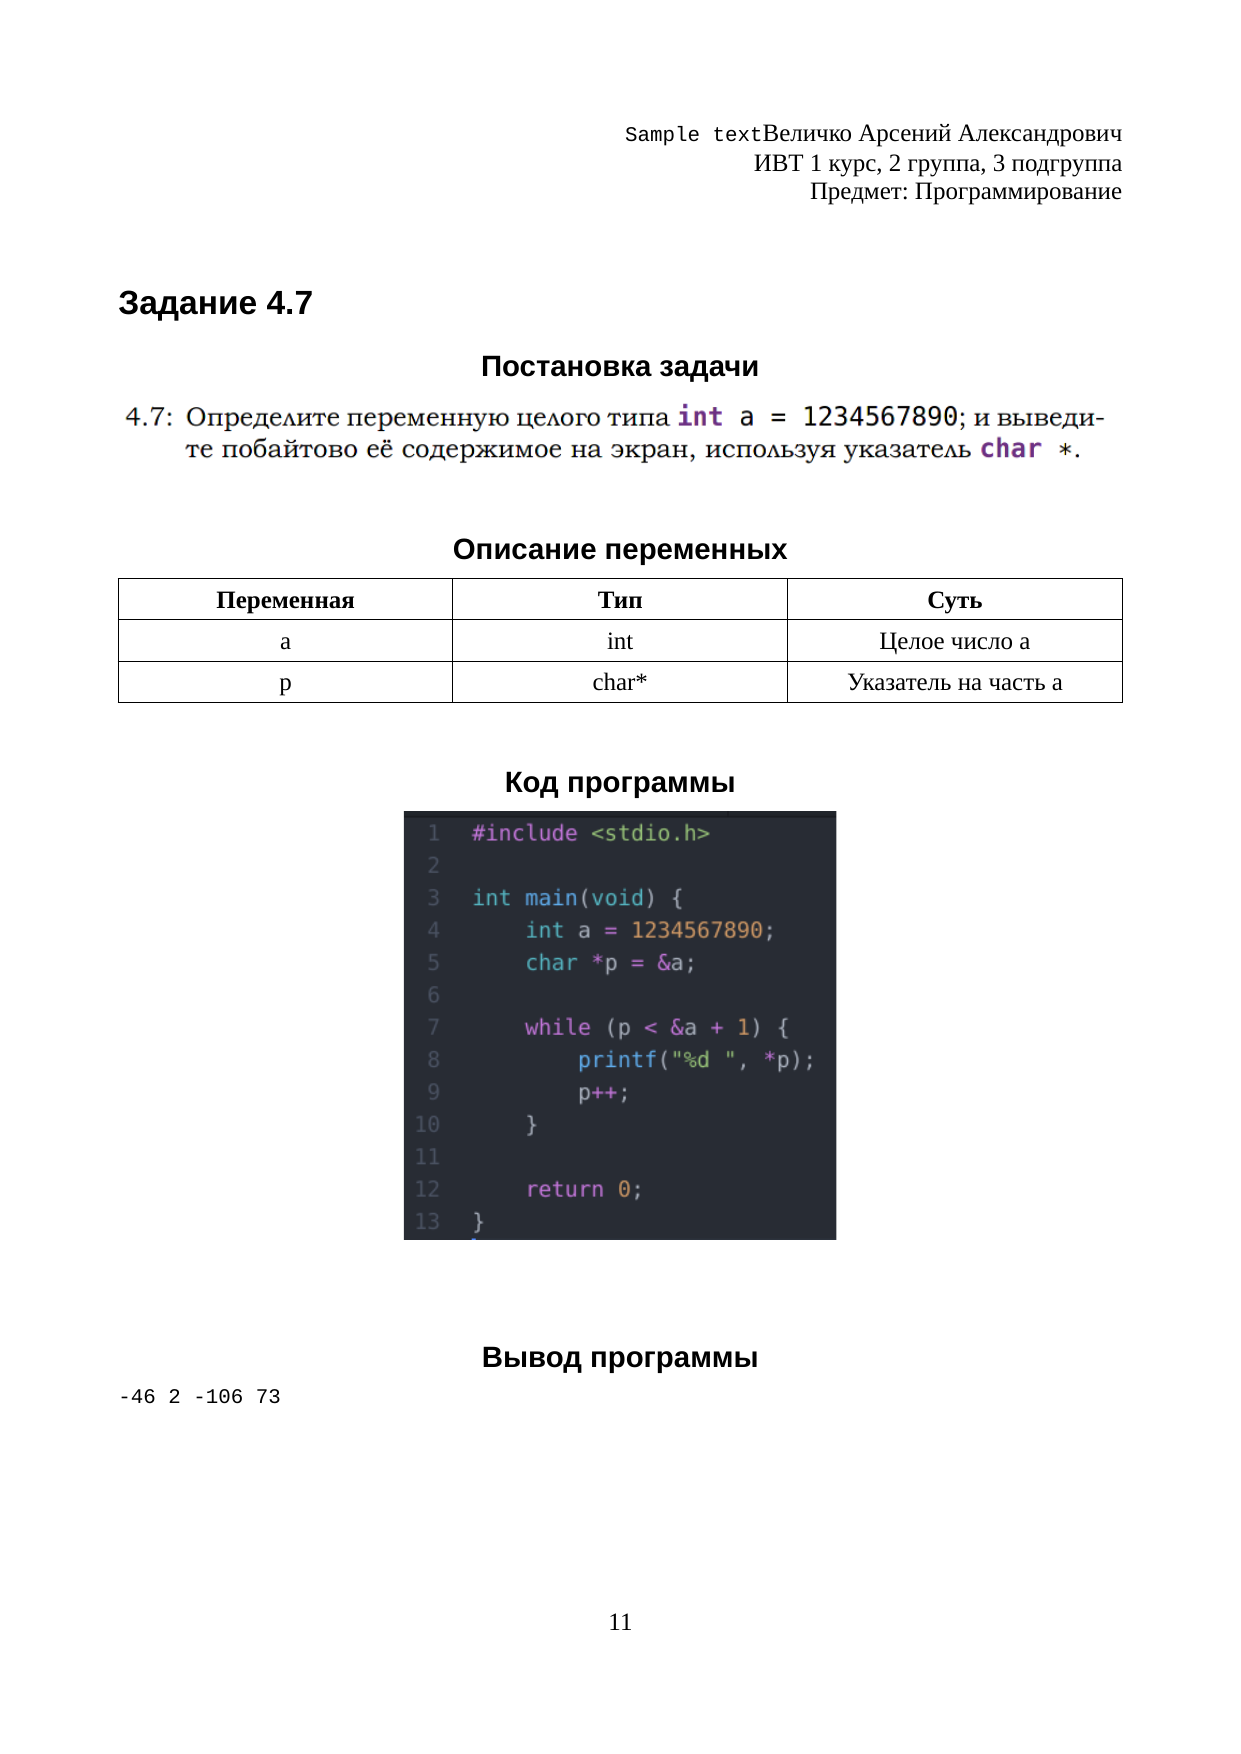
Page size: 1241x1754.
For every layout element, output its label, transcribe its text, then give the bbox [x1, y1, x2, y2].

table_cell int [453, 620, 787, 661]
subtitle Постановка задачи [118, 348, 1122, 382]
table_header Переменная [119, 579, 452, 619]
table_cell p [119, 662, 452, 702]
picture [118, 394, 1123, 466]
table_cell char* [453, 662, 787, 702]
picture [403, 811, 837, 1240]
text -46 2 -106 73 [118, 1386, 1122, 1410]
subtitle Задание 4.7 [118, 283, 1122, 321]
table_cell Указатель на часть а [788, 662, 1122, 702]
subtitle Код программы [118, 765, 1122, 799]
subtitle Вывод программы [118, 1340, 1122, 1373]
table_header Суть [788, 579, 1122, 619]
table_header Тип [453, 579, 787, 619]
subtitle Описание переменных [118, 532, 1122, 566]
table_cell Целое число а [788, 620, 1122, 661]
table_cell a [119, 620, 452, 661]
